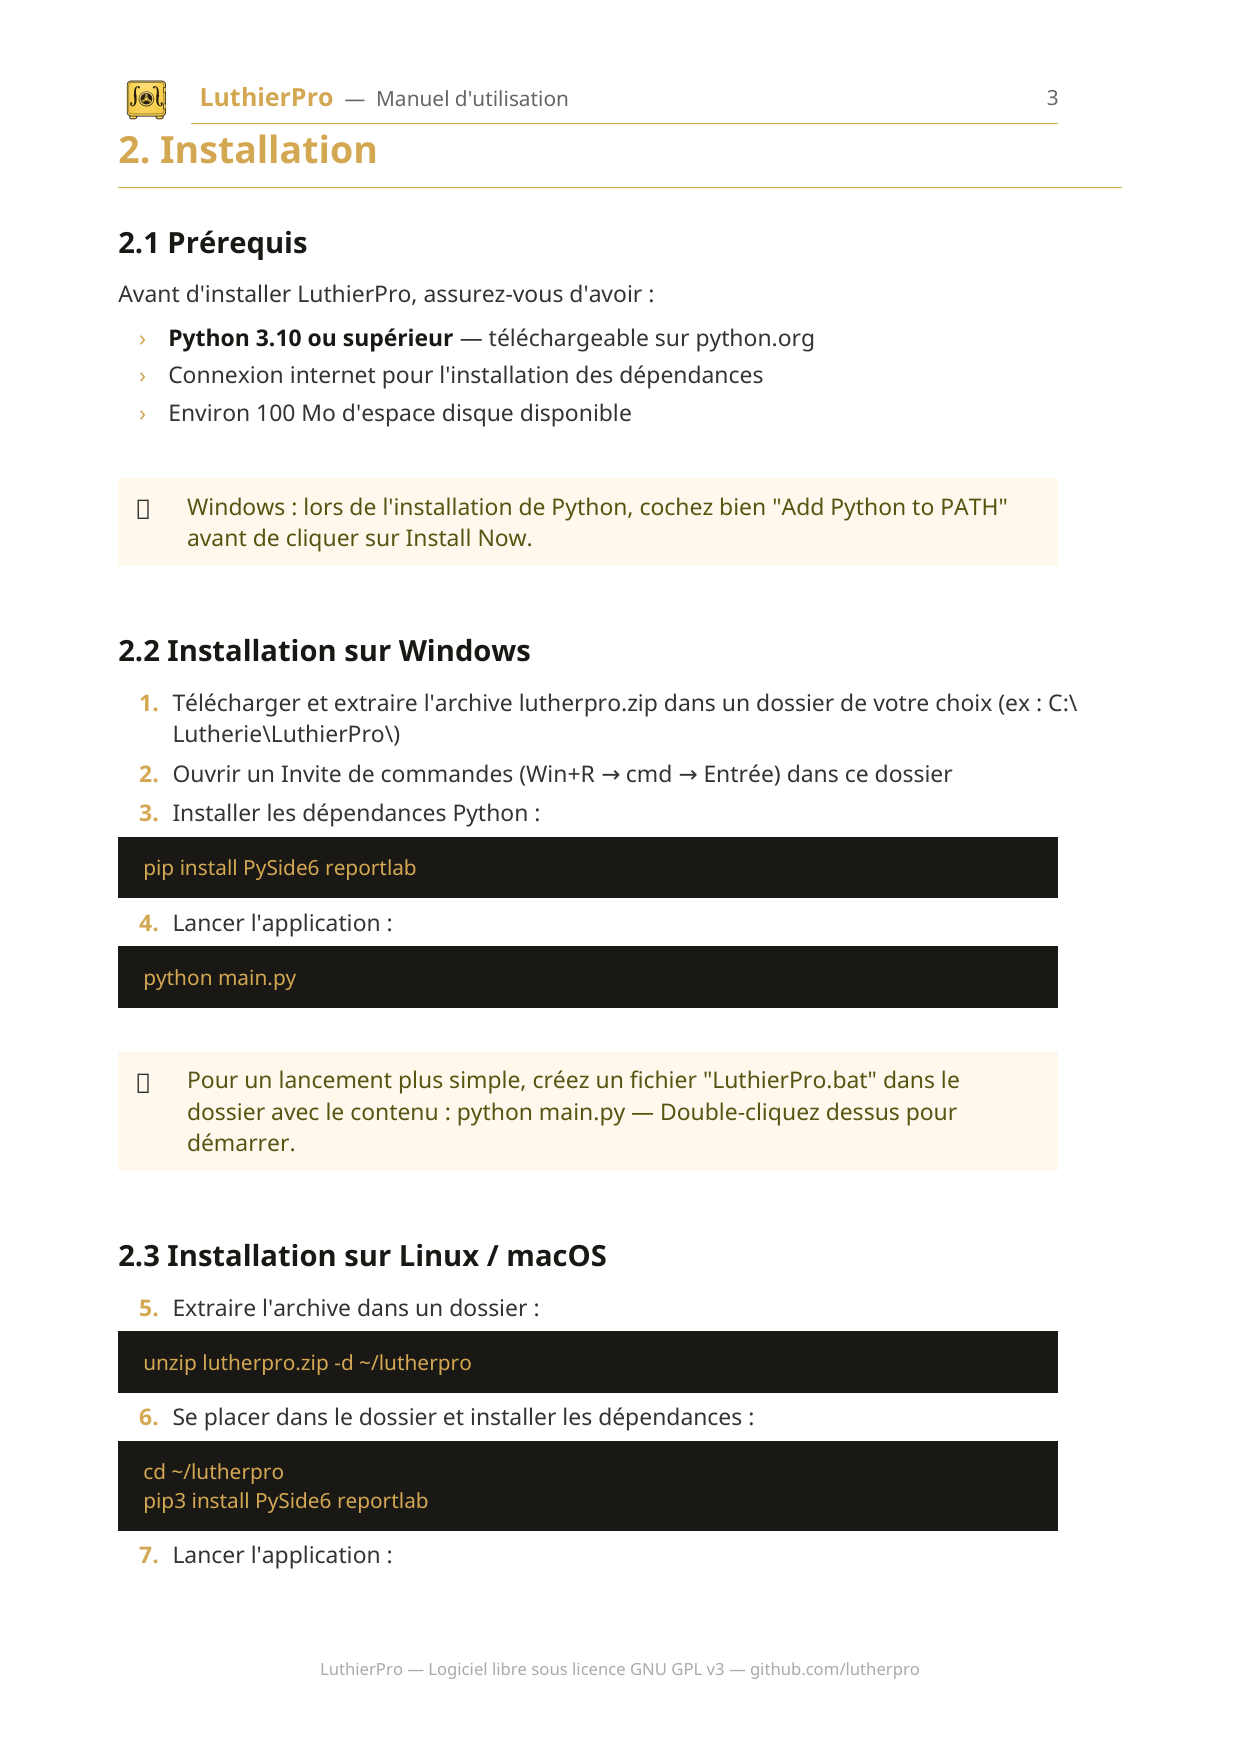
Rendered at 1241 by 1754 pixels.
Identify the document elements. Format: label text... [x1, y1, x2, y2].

list Ouvrir un Invite de commandes (Win+R → cmd → Entrée) dans ce dossier [139, 757, 1122, 789]
list Environ 100 Mo d'espace disque disponible [139, 397, 1122, 428]
list Python 3.10 ou supérieur — téléchargeable sur python.org [139, 322, 1122, 353]
table_header Windows : lors de l'installation de Python, cochez bien "Add Python to PATH" avant de cliquer sur Install Now. [181, 478, 1058, 566]
list Lancer l'application : [139, 1539, 1122, 1571]
subtitle 2.2 Installation sur Windows [118, 630, 1122, 670]
table_header unzip lutherpro.zip -d ~/lutherpro [118, 1331, 1058, 1393]
subtitle 2.3 Installation sur Linux / macOS [118, 1235, 1122, 1275]
table_header Pour un lancement plus simple, créez un fichier "LuthierPro.bat" dans le dossier avec le contenu : python main.py — Double-cliquez dessus pour démarrer. [181, 1052, 1058, 1171]
table_header pip install PySide6 reportlab [118, 837, 1058, 898]
subtitle 2. Installation [118, 123, 1122, 187]
list Connexion internet pour l'installation des dépendances [139, 359, 1122, 391]
table_header python main.py [118, 946, 1058, 1008]
list Se placer dans le dossier et installer les dépendances : [139, 1401, 1122, 1432]
table_header 💡 [118, 478, 181, 566]
subtitle 2.1 Prérequis [118, 222, 1122, 262]
picture [126, 80, 167, 120]
table_header 💡 [118, 1052, 181, 1171]
list Extraire l'archive dans un dossier : [139, 1292, 1122, 1323]
list Lancer l'application : [139, 907, 1122, 938]
text Avant d'installer LuthierPro, assurez-vous d'avoir : [118, 278, 1122, 309]
table_header cd ~/lutherpro pip3 install PySide6 reportlab [118, 1441, 1058, 1531]
list Télécharger et extraire l'archive lutherpro.zip dans un dossier de votre choix (ex : C:\Lutherie\LuthierPro\) [139, 687, 1122, 749]
list Installer les dépendances Python : [139, 797, 1122, 828]
